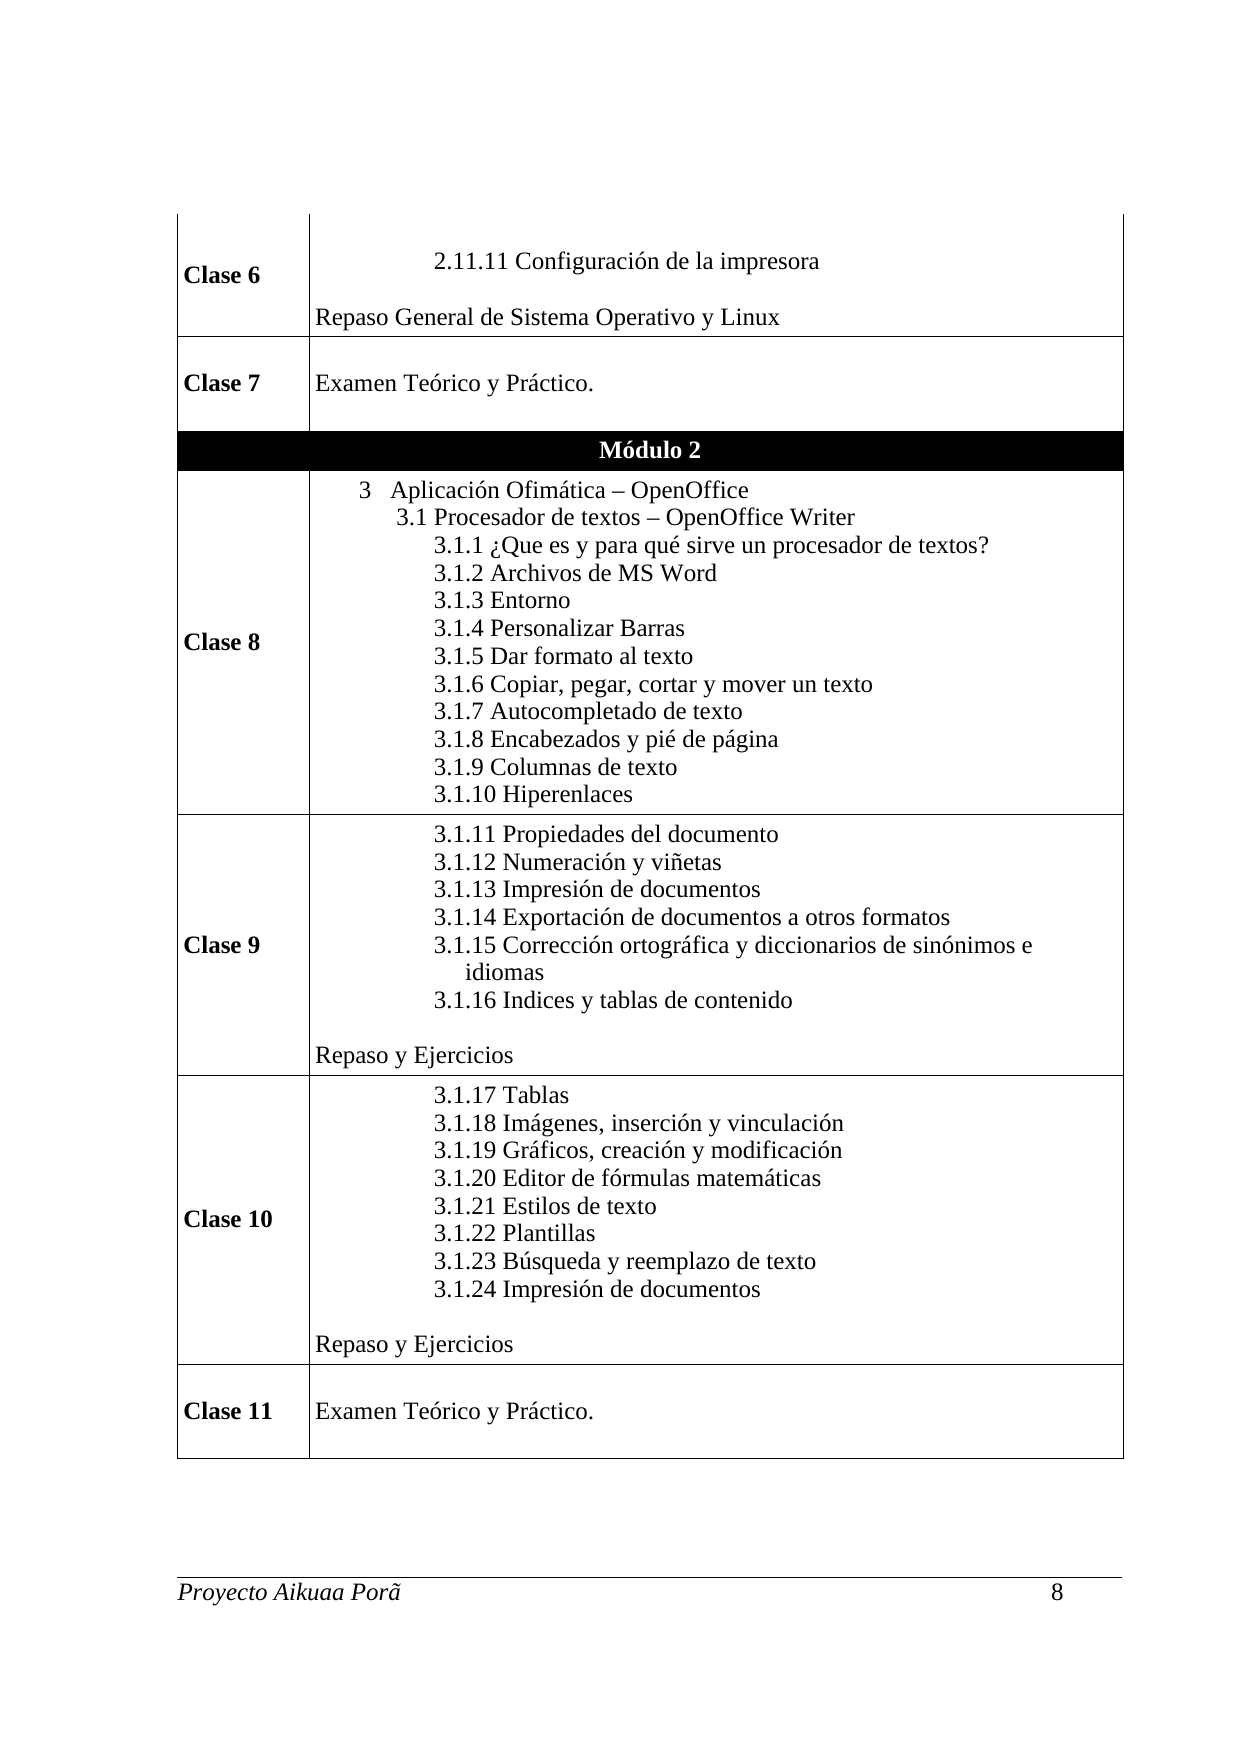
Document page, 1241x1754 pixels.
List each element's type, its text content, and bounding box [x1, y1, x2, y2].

table_cell Configuración de la impresora Repaso General de Sistema Operativo y Linux [310, 214, 1123, 336]
table_cell Clase 6 [178, 214, 309, 336]
table_cell Examen Teórico y Práctico. [310, 337, 1123, 431]
table_cell Examen Teórico y Práctico. [310, 1365, 1123, 1458]
table_cell Clase 8 [178, 471, 309, 814]
table_cell Clase 10 [178, 1076, 309, 1364]
table_cell Propiedades del documento Numeración y viñetas Impresión de documentos Exportación de documentos a otros formatos Corrección ortográfica y diccionarios de sinónimos e idiomas Indices y tablas de contenido Repaso y Ejercicios [310, 815, 1123, 1075]
table_cell Clase 7 [178, 337, 309, 431]
table_cell Tablas Imágenes, inserción y vinculación Gráficos, creación y modificación Editor de fórmulas matemáticas Estilos de texto Plantillas Búsqueda y reemplazo de texto Impresión de documentos Repaso y Ejercicios [310, 1076, 1123, 1364]
table_cell Clase 9 [178, 815, 309, 1075]
table_cell Clase 11 [178, 1365, 309, 1458]
table_cell Módulo 2 [178, 432, 1123, 470]
table_cell Aplicación Ofimática – OpenOffice Procesador de textos – OpenOffice Writer ¿Que es y para qué sirve un procesador de textos? Archivos de MS Word Entorno Personalizar Barras Dar formato al texto Copiar, pegar, cortar y mover un texto Autocompletado de texto Encabezados y pié de página Columnas de texto Hiperenlaces [310, 471, 1123, 814]
